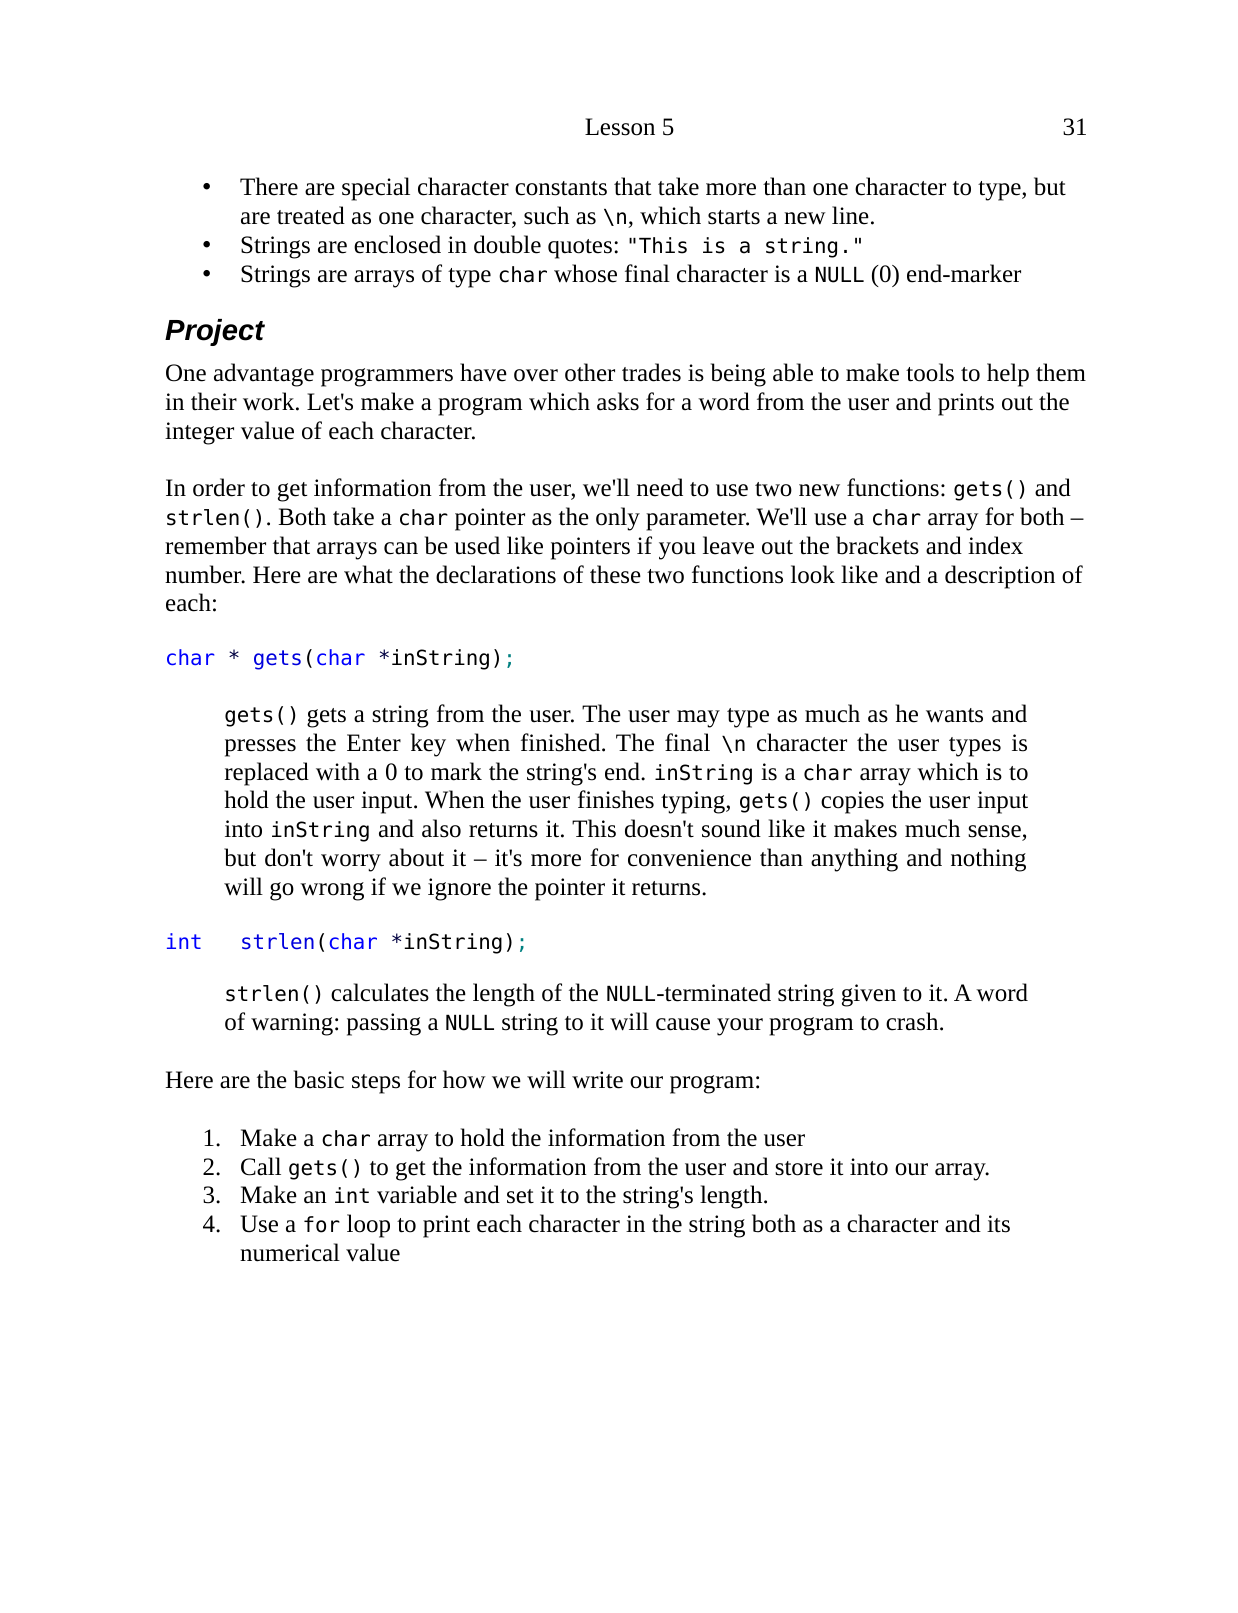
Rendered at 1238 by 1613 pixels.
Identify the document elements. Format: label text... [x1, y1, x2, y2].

text int strlen(char *inString); [165, 930, 1087, 954]
text strlen() calculates the length of the NULL-terminated string given to it. A word of warning: passing a NULL string to it will cause your program to crash. [224, 978, 1028, 1036]
text In order to get information from the user, we'll need to use two new functions: gets() and strlen(). Both take a char pointer as the only parameter. We'll use a char array for both – remember that arrays can be used like pointers if you leave out the brackets and index number. Here are what the declarations of these two functions look like and a description of each: [165, 473, 1087, 617]
list Make a char array to hold the information from the user [202, 1123, 1087, 1152]
list Strings are enclosed in double quotes: "This is a string." [202, 230, 1087, 259]
text char * gets(char *inString); [165, 646, 1087, 670]
text Here are the basic steps for how we will write our program: [165, 1065, 1087, 1094]
list Strings are arrays of type char whose final character is a NULL (0) end-marker [202, 259, 1087, 287]
text One advantage programmers have over other trades is being able to make tools to help them in their work. Let's make a program which asks for a word from the user and prints out the integer value of each character. [165, 358, 1087, 445]
list Make an int variable and set it to the string's length. [202, 1180, 1087, 1209]
subtitle Project [165, 312, 1087, 346]
list Call gets() to get the information from the user and store it into our array. [202, 1152, 1087, 1180]
list Use a for loop to print each character in the string both as a character and its numerical value [202, 1209, 1087, 1267]
list There are special character constants that take more than one character to type, but are treated as one character, such as \n, which starts a new line. [202, 172, 1087, 230]
text gets() gets a string from the user. The user may type as much as he wants and presses the Enter key when finished. The final \n character the user types is replaced with a 0 to mark the string's end. inString is a char array which is to hold the user input. When the user finishes typing, gets() copies the user input into inString and also returns it. This doesn't sound like it makes much sense, but don't worry about it – it's more for convenience than anything and nothing will go wrong if we ignore the pointer it returns. [224, 699, 1028, 900]
